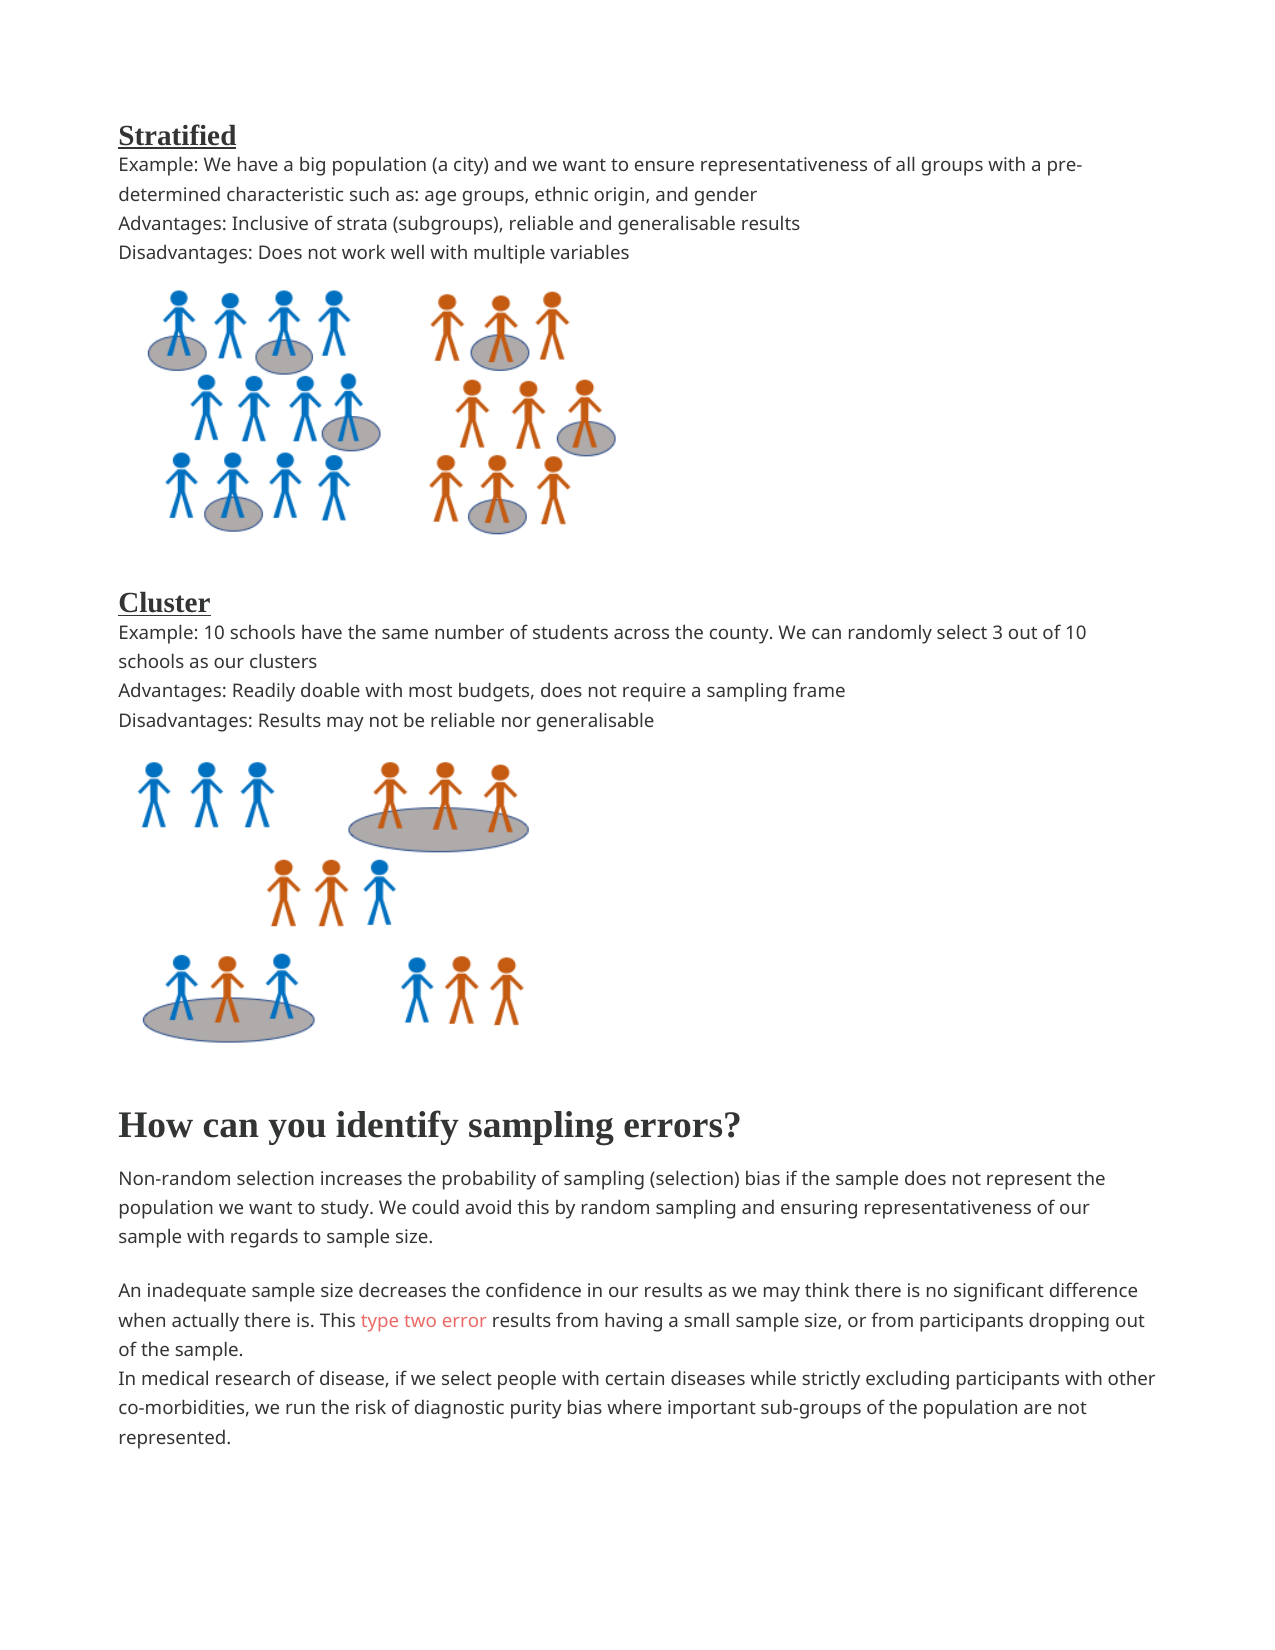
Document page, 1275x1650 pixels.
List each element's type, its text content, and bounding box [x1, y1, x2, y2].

text Example: 10 schools have the same number of students across the county. We can randomly select 3 out of 10 schools as our clusters [118, 619, 1157, 674]
text An inadequate sample size decreases the confidence in our results as we may think there is no significant difference when actually there is. This type two error results from having a small sample size, or from participants dropping out of the sample. [118, 1278, 1157, 1362]
text Disadvantages: Results may not be reliable nor generalisable [118, 707, 1157, 732]
text In medical research of disease, if we select people with certain diseases while strictly excluding participants with other co-morbidities, we run the risk of diagnostic purity bias where important sub-groups of the population are not represented. [118, 1365, 1157, 1449]
text Example: We have a big population (a city) and we want to ensure representativeness of all groups with a pre-determined characteristic such as: age groups, ethnic origin, and gender [118, 152, 1157, 206]
subtitle How can you identify sampling errors? [118, 1103, 1157, 1146]
text Advantages: Inclusive of strata (subgroups), reliable and generalisable results [118, 210, 1157, 236]
subtitle Cluster [118, 586, 1157, 619]
subtitle Stratified [118, 118, 1157, 152]
text Non-random selection increases the probability of sampling (selection) bias if the sample does not represent the population we want to study. We could avoid this by random sampling and ensuring representativeness of our sample with regards to sample size. [118, 1165, 1157, 1249]
picture [118, 736, 559, 1074]
picture [118, 268, 642, 557]
text Disadvantages: Does not work well with multiple variables [118, 239, 1157, 265]
text Advantages: Readily doable with most budgets, does not require a sampling frame [118, 678, 1157, 703]
